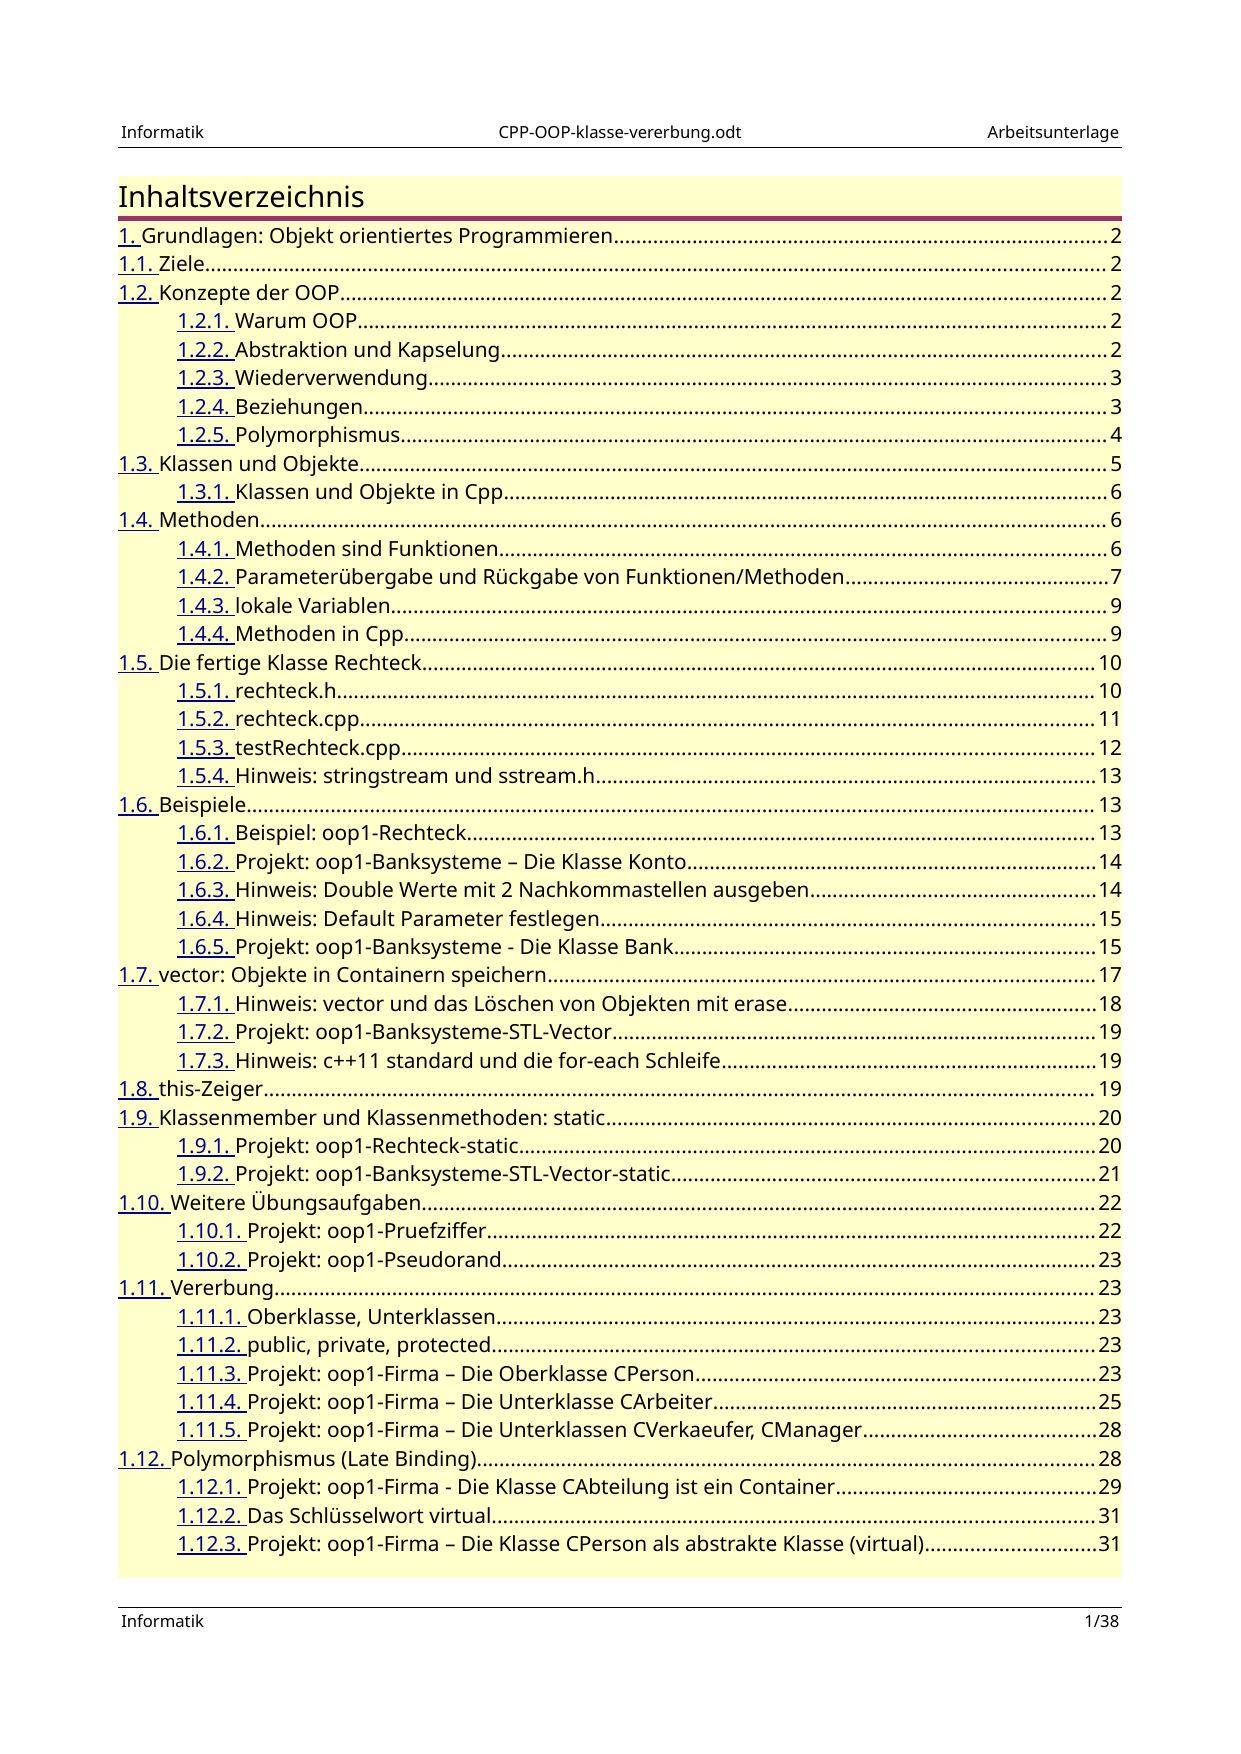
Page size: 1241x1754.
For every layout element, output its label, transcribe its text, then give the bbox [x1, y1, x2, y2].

text 1.7. vector: Objekte in Containern speichern 17 [118, 961, 1122, 989]
text 1.4. Methoden 6 [118, 506, 1122, 534]
text 1.8. this-Zeiger 19 [118, 1074, 1122, 1103]
text 1.10.1. Projekt: oop1-Pruefziffer 22 [177, 1216, 1122, 1245]
text 1.9.2. Projekt: oop1-Banksysteme-STL-Vector-static 21 [177, 1159, 1122, 1188]
text 1.2.1. Warum OOP 2 [177, 306, 1122, 335]
text 1.6.5. Projekt: oop1-Banksysteme - Die Klasse Bank 15 [177, 932, 1122, 961]
text 1.6. Beispiele 13 [118, 790, 1122, 818]
text 1.5.2. rechteck.cpp 11 [177, 704, 1122, 733]
text 1.7.3. Hinweis: c++11 standard und die for-each Schleife 19 [177, 1046, 1122, 1074]
text 1.11. Vererbung 23 [118, 1273, 1122, 1302]
text 1.2.2. Abstraktion und Kapselung 2 [177, 335, 1122, 363]
text 1.9.1. Projekt: oop1-Rechteck-static 20 [177, 1131, 1122, 1159]
text 1.12. Polymorphismus (Late Binding) 28 [118, 1444, 1122, 1472]
text 1.10. Weitere Übungsaufgaben 22 [118, 1188, 1122, 1216]
text 1.6.3. Hinweis: Double Werte mit 2 Nachkommastellen ausgeben 14 [177, 875, 1122, 904]
subtitle Inhaltsverzeichnis [118, 176, 1122, 216]
text 1.4.4. Methoden in Cpp 9 [177, 619, 1122, 648]
text 1.5.3. testRechteck.cpp 12 [177, 733, 1122, 761]
text 1.11.1. Oberklasse, Unterklassen 23 [177, 1302, 1122, 1330]
text 1.4.2. Parameterübergabe und Rückgabe von Funktionen/Methoden 7 [177, 562, 1122, 591]
text 1.7.1. Hinweis: vector und das Löschen von Objekten mit erase 18 [177, 989, 1122, 1017]
text 1.6.2. Projekt: oop1-Banksysteme – Die Klasse Konto 14 [177, 847, 1122, 875]
text 1.1. Ziele 2 [118, 249, 1122, 278]
text 1.11.4. Projekt: oop1-Firma – Die Unterklasse CArbeiter 25 [177, 1387, 1122, 1416]
text 1.12.3. Projekt: oop1-Firma – Die Klasse CPerson als abstrakte Klasse (virtual) 31 [177, 1529, 1122, 1558]
text 1.5.4. Hinweis: stringstream und sstream.h 13 [177, 761, 1122, 790]
text 1.11.3. Projekt: oop1-Firma – Die Oberklasse CPerson 23 [177, 1359, 1122, 1387]
text 1.6.4. Hinweis: Default Parameter festlegen 15 [177, 904, 1122, 932]
text 1.2.5. Polymorphismus 4 [177, 420, 1122, 449]
text 1.4.1. Methoden sind Funktionen 6 [177, 534, 1122, 562]
text 1.4.3. lokale Variablen 9 [177, 591, 1122, 619]
text 1.11.5. Projekt: oop1-Firma – Die Unterklassen CVerkaeufer, CManager 28 [177, 1416, 1122, 1444]
text 1.11.2. public, private, protected 23 [177, 1330, 1122, 1359]
text 1.10.2. Projekt: oop1-Pseudorand 23 [177, 1245, 1122, 1273]
text 1.12.1. Projekt: oop1-Firma - Die Klasse CAbteilung ist ein Container 29 [177, 1472, 1122, 1501]
text 1.12.2. Das Schlüsselwort virtual 31 [177, 1501, 1122, 1529]
text 1.2. Konzepte der OOP 2 [118, 278, 1122, 306]
text 1.5. Die fertige Klasse Rechteck 10 [118, 648, 1122, 676]
text 1.3.1. Klassen und Objekte in Cpp 6 [177, 477, 1122, 506]
text 1.5.1. rechteck.h 10 [177, 676, 1122, 704]
text 1.3. Klassen und Objekte 5 [118, 449, 1122, 477]
text 1.7.2. Projekt: oop1-Banksysteme-STL-Vector 19 [177, 1017, 1122, 1046]
text 1.6.1. Beispiel: oop1-Rechteck 13 [177, 818, 1122, 847]
text 1.9. Klassenmember und Klassenmethoden: static 20 [118, 1103, 1122, 1131]
text 1.2.3. Wiederverwendung 3 [177, 363, 1122, 392]
text 1.2.4. Beziehungen 3 [177, 392, 1122, 420]
text 1. Grundlagen: Objekt orientiertes Programmieren 2 [118, 221, 1122, 249]
